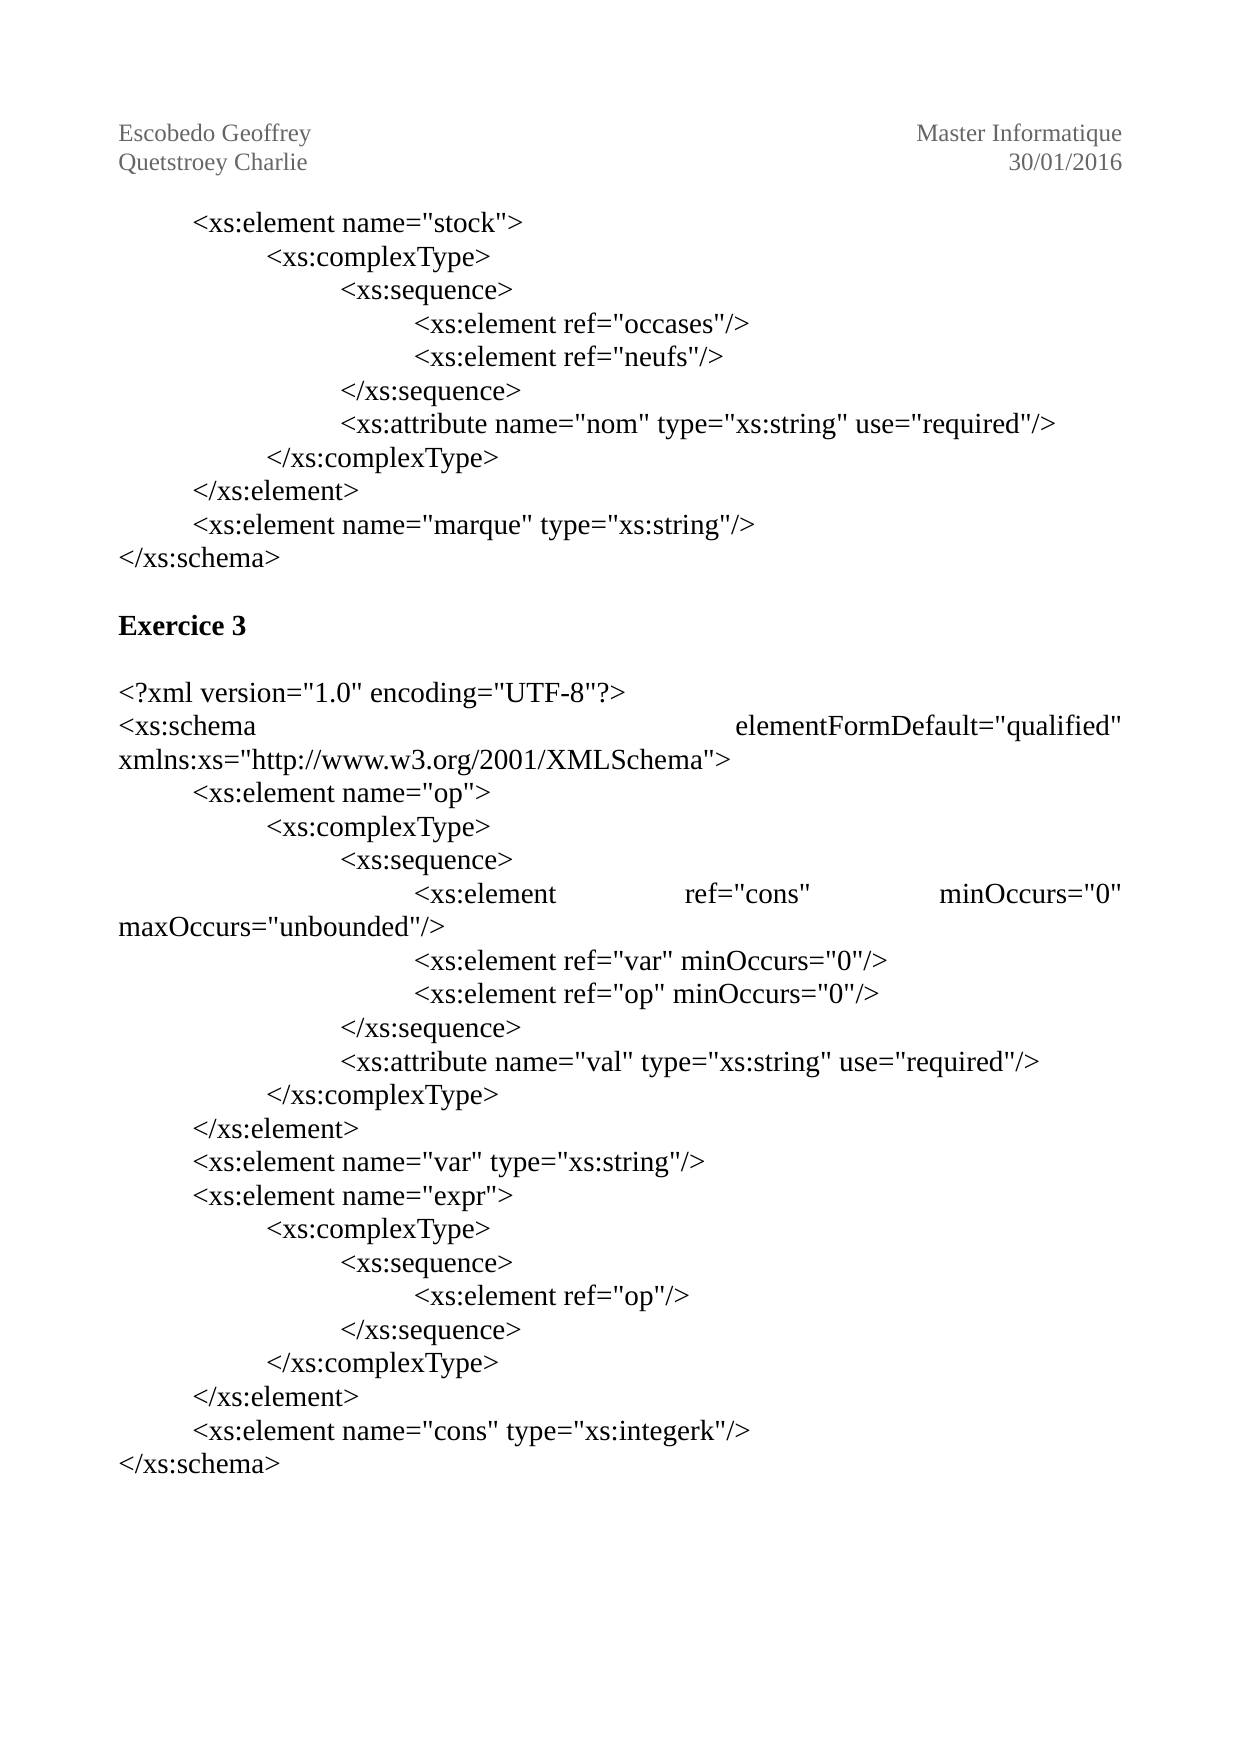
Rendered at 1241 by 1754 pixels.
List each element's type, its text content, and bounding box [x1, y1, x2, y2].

text <xs:attribute name="nom" type="xs:string" use="required"/> [118, 406, 1122, 440]
text <xs:sequence> [118, 272, 1122, 306]
text <xs:element name="var" type="xs:string"/> [118, 1144, 1122, 1178]
text <xs:complexType> [118, 239, 1122, 272]
text <xs:element ref="neufs"/> [118, 339, 1122, 373]
text <xs:schema elementFormDefault="qualified" xmlns:xs="http://www.w3.org/2001/XMLSchema"> [118, 708, 1122, 775]
text </xs:complexType> [118, 1346, 1122, 1379]
text <xs:element ref="op" minOccurs="0"/> [118, 977, 1122, 1010]
text </xs:sequence> [118, 373, 1122, 406]
text </xs:element> [118, 1379, 1122, 1413]
text </xs:sequence> [118, 1312, 1122, 1346]
text </xs:schema> [118, 1446, 1122, 1480]
text <xs:element ref="occases"/> [118, 306, 1122, 339]
text </xs:complexType> [118, 1077, 1122, 1111]
text <xs:sequence> [118, 842, 1122, 876]
text <xs:complexType> [118, 809, 1122, 842]
text <?xml version="1.0" encoding="UTF-8"?> [118, 675, 1122, 708]
text <xs:complexType> [118, 1211, 1122, 1245]
text </xs:sequence> [118, 1010, 1122, 1044]
text </xs:element> [118, 1111, 1122, 1144]
text </xs:element> [118, 473, 1122, 507]
text <xs:element name="marque" type="xs:string"/> [118, 507, 1122, 541]
text <xs:element ref="op"/> [118, 1278, 1122, 1312]
text <xs:element name="cons" type="xs:integerk"/> [118, 1413, 1122, 1446]
text <xs:element name="stock"> [118, 205, 1122, 239]
text <xs:attribute name="val" type="xs:string" use="required"/> [118, 1044, 1122, 1077]
text <xs:element ref="var" minOccurs="0"/> [118, 943, 1122, 977]
text </xs:complexType> [118, 440, 1122, 473]
text Exercice 3 [118, 608, 1122, 641]
text <xs:element name="op"> [118, 775, 1122, 809]
text <xs:sequence> [118, 1245, 1122, 1278]
text </xs:schema> [118, 541, 1122, 574]
text <xs:element name="expr"> [118, 1178, 1122, 1211]
text <xs:element ref="cons" minOccurs="0" maxOccurs="unbounded"/> [118, 876, 1122, 943]
